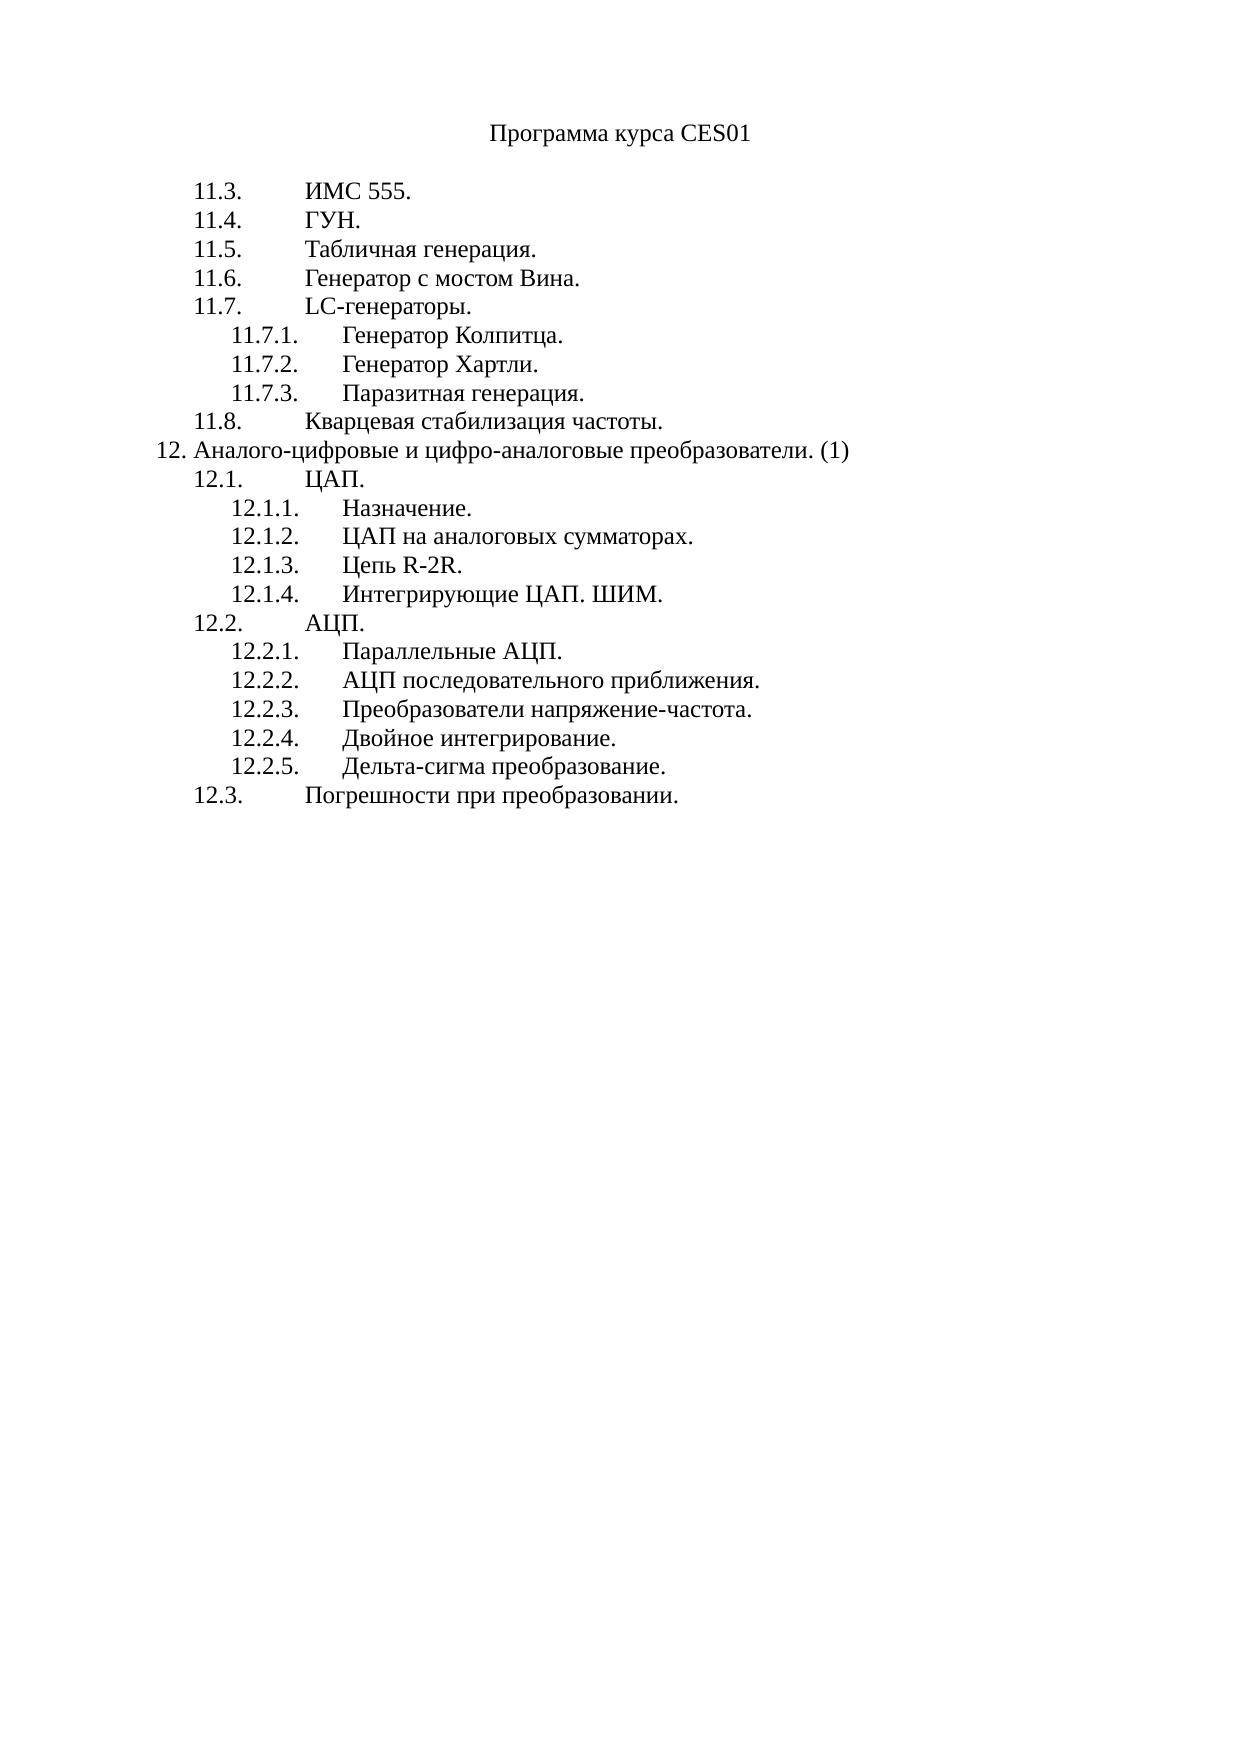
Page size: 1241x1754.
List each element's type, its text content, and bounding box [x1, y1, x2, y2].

list Двойное интегрирование. [231, 723, 1122, 751]
list Генератор с мостом Вина. [193, 263, 1122, 291]
list LC-генераторы. [193, 291, 1122, 320]
list Интегрирующие ЦАП. ШИМ. [231, 579, 1122, 608]
list ЦАП. [193, 464, 1122, 493]
list Кварцевая стабилизация частоты. [193, 406, 1122, 435]
list Цепь R-2R. [231, 550, 1122, 579]
list Паразитная генерация. [231, 378, 1122, 406]
list Аналого-цифровые и цифро-аналоговые преобразователи. (1) [156, 435, 1122, 464]
list Параллельные АЦП. [231, 636, 1122, 665]
list ИМС 555. [193, 176, 1122, 205]
list Генератор Хартли. [231, 349, 1122, 378]
list Погрешности при преобразовании. [193, 780, 1122, 809]
list АЦП последовательного приближения. [231, 665, 1122, 694]
list АЦП. [193, 608, 1122, 636]
list ГУН. [193, 205, 1122, 234]
list ЦАП на аналоговых сумматорах. [231, 521, 1122, 550]
list Табличная генерация. [193, 234, 1122, 263]
list Дельта-сигма преобразование. [231, 751, 1122, 780]
list Генератор Колпитца. [231, 320, 1122, 349]
list Преобразователи напряжение-частота. [231, 694, 1122, 723]
list Назначение. [231, 493, 1122, 521]
